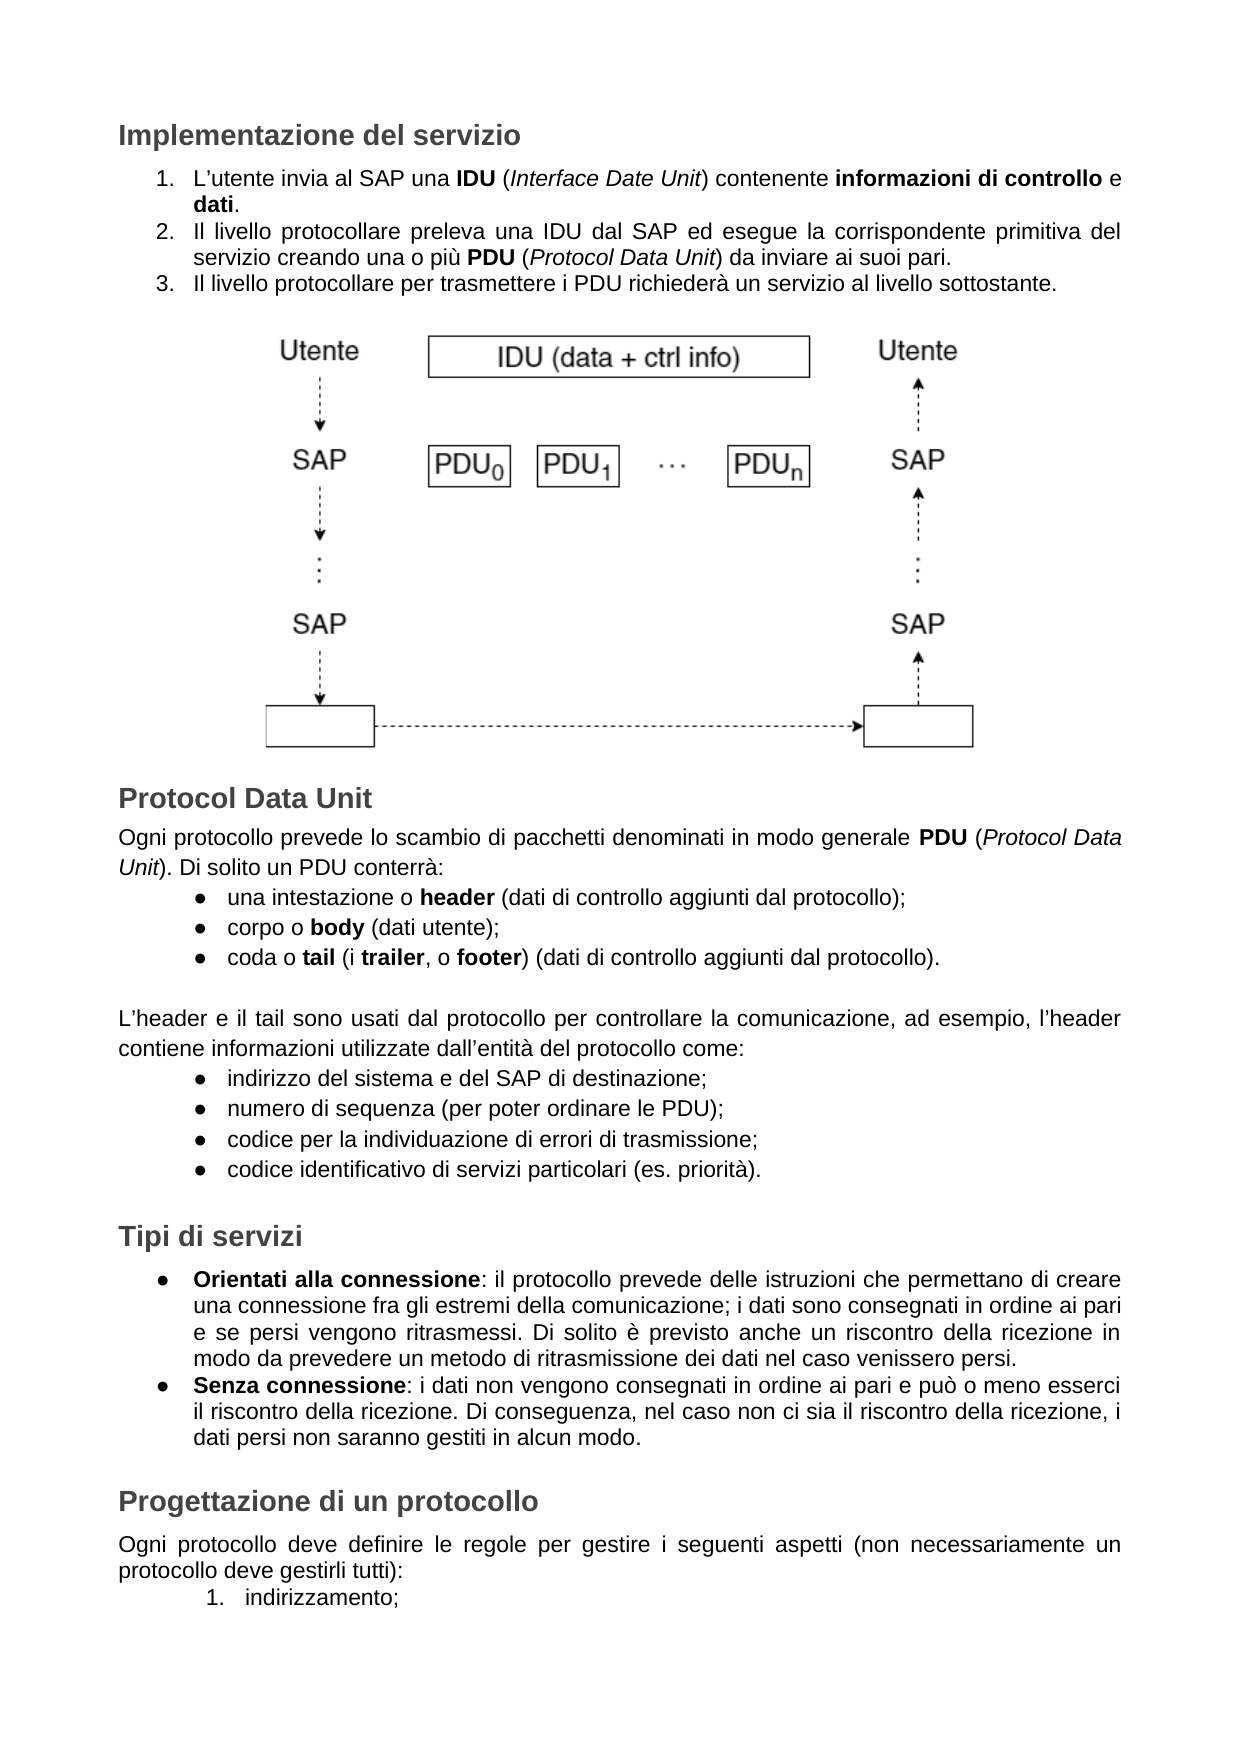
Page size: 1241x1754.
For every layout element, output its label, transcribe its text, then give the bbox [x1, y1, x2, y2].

subtitle Progettazione di un protocollo [118, 1484, 1122, 1517]
picture [265, 323, 975, 749]
subtitle Implementazione del servizio [118, 118, 1122, 152]
subtitle Protocol Data Unit [118, 782, 1122, 815]
text ● codice identificativo di servizi particolari (es. priorità). [193, 1156, 1122, 1182]
list Orientati alla connessione: il protocollo prevede delle istruzioni che permettano di creare una connessione fra gli estremi della comunicazione; i dati sono consegnati in ordine ai pari e se persi vengono ritrasmessi. Di solito è previsto anche un riscontro della ricezione in modo da prevedere un metodo di ritrasmissione dei dati nel caso venissero persi. [156, 1266, 1122, 1372]
text L’header e il tail sono usati dal protocollo per controllare la comunicazione, ad esempio, l’header contiene informazioni utilizzate dall’entità del protocollo come: [118, 1005, 1122, 1061]
text Ogni protocollo prevede lo scambio di pacchetti denominati in modo generale PDU (Protocol Data Unit). Di solito un PDU conterrà: [118, 823, 1122, 880]
text ● numero di sequenza (per poter ordinare le PDU); [193, 1095, 1122, 1122]
text ● indirizzo del sistema e del SAP di destinazione; [193, 1065, 1122, 1091]
text 1. indirizzamento; [206, 1583, 1122, 1610]
text ● corpo o body (dati utente); [193, 914, 1122, 940]
text Ogni protocollo deve definire le regole per gestire i seguenti aspetti (non necessariamente un protocollo deve gestirli tutti): [118, 1531, 1122, 1583]
list Il livello protocollare preleva una IDU dal SAP ed esegue la corrispondente primitiva del servizio creando una o più PDU (Protocol Data Unit) da inviare ai suoi pari. [156, 218, 1122, 270]
subtitle Tipi di servizi [118, 1219, 1122, 1253]
text ● codice per la individuazione di errori di trasmissione; [193, 1126, 1122, 1152]
list Senza connessione: i dati non vengono consegnati in ordine ai pari e può o meno esserci il riscontro della ricezione. Di conseguenza, nel caso non ci sia il riscontro della ricezione, i dati persi non saranno gestiti in alcun modo. [156, 1372, 1122, 1451]
list Il livello protocollare per trasmettere i PDU richiederà un servizio al livello sottostante. [156, 270, 1122, 297]
list L’utente invia al SAP una IDU (Interface Date Unit) contenente informazioni di controllo e dati. [156, 165, 1122, 218]
text ● coda o tail (i trailer, o footer) (dati di controllo aggiunti dal protocollo). [193, 944, 1122, 971]
text ● una intestazione o header (dati di controllo aggiunti dal protocollo); [193, 884, 1122, 910]
